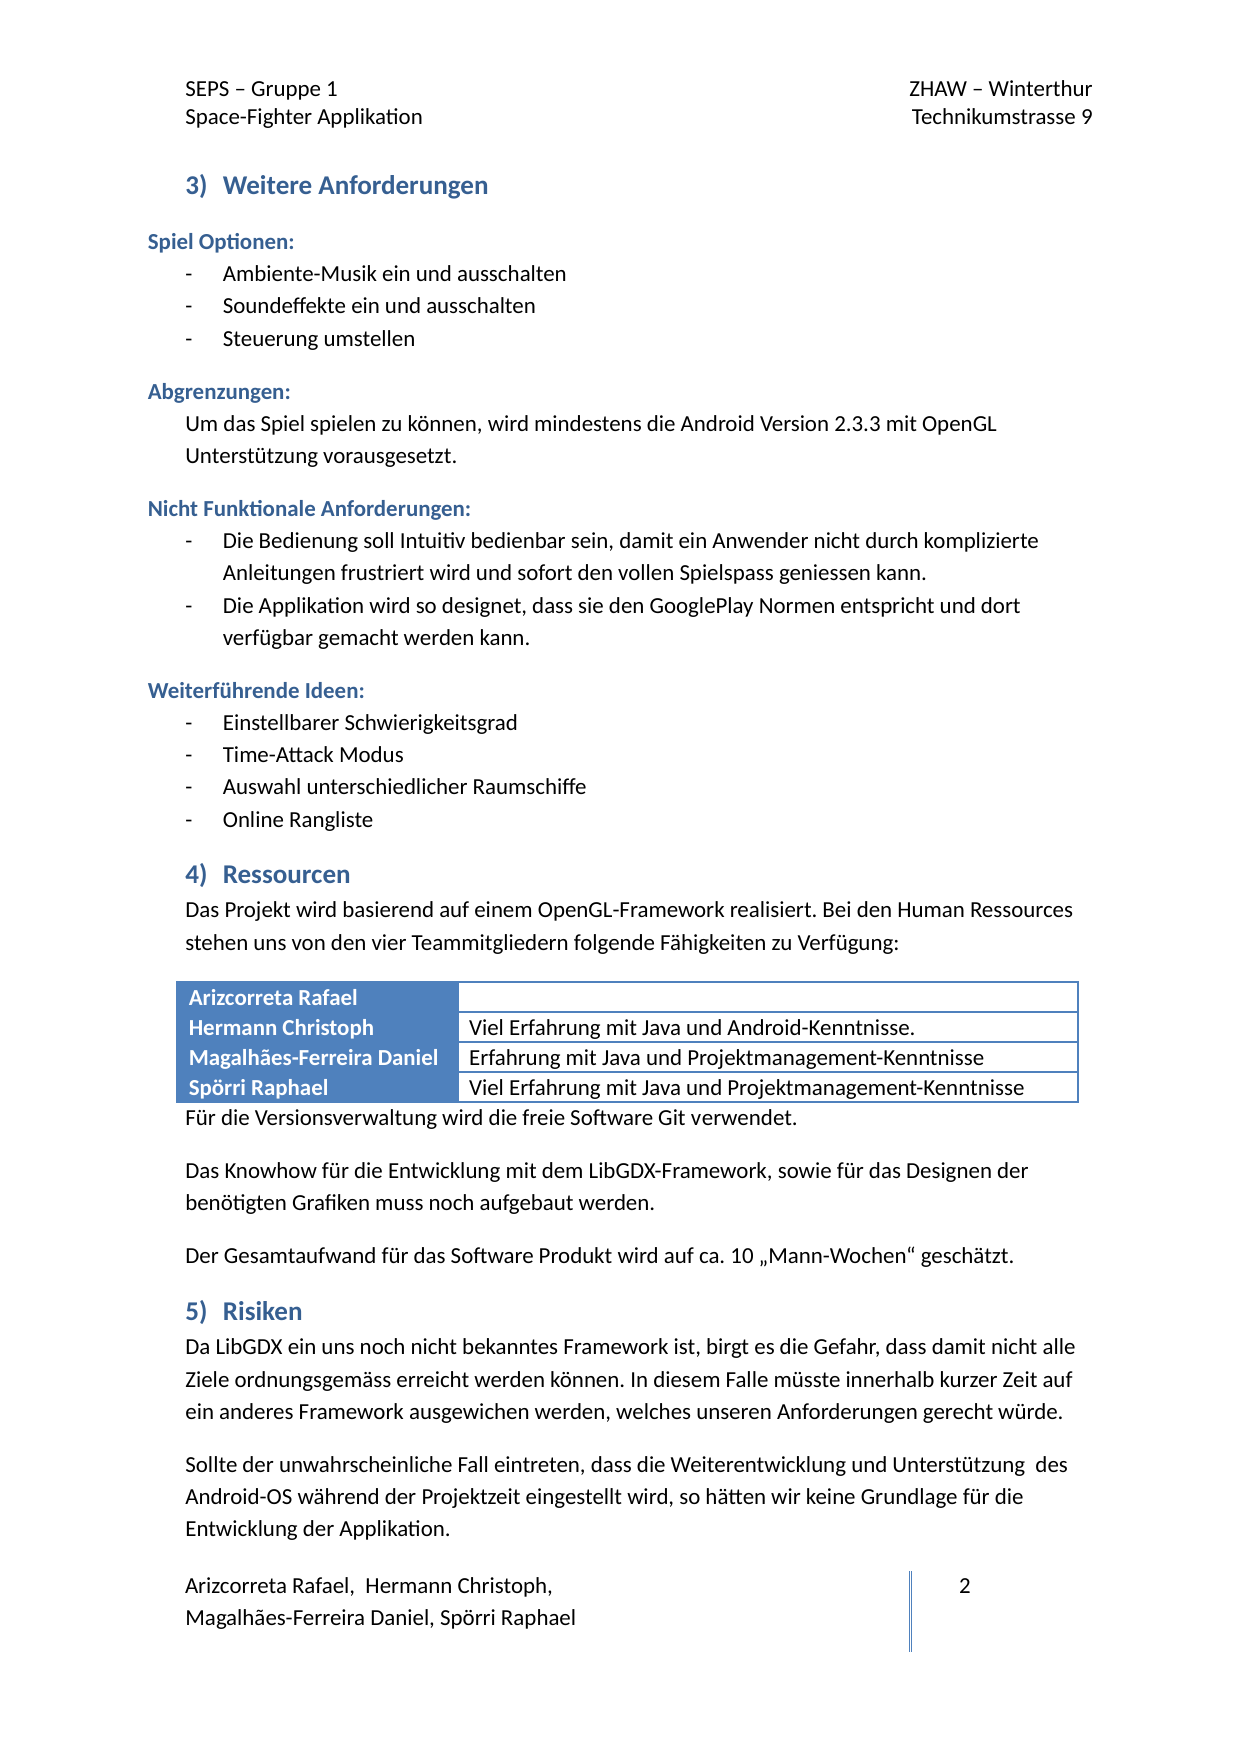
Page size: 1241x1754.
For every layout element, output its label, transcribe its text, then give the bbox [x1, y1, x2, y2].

subtitle Risiken [185, 1294, 1093, 1328]
list Time-Attack Modus [185, 740, 1093, 768]
subtitle Weitere Anforderungen [185, 168, 1093, 201]
list Steuerung umstellen [185, 324, 1093, 352]
text Das Projekt wird basierend auf einem OpenGL-Framework realisiert. Bei den Human Ressources stehen uns von den vier Teammitgliedern folgende Fähigkeiten zu Verfügung: [185, 896, 1093, 956]
list Soundeffekte ein und ausschalten [185, 292, 1093, 319]
list Einstellbarer Schwierigkeitsgrad [185, 708, 1093, 736]
text Sollte der unwahrscheinliche Fall eintreten, dass die Weiterentwicklung und Unterstützung des Android-OS während der Projektzeit eingestellt wird, so hätten wir keine Grundlage für die Entwicklung der Applikation. [185, 1450, 1093, 1542]
subtitle Spiel Optionen: [148, 227, 1093, 255]
text Für die Versionsverwaltung wird die freie Software Git verwendet. [185, 1103, 1093, 1131]
table_cell Spörri Raphael [178, 1073, 457, 1101]
text Das Knowhow für die Entwicklung mit dem LibGDX-Framework, sowie für das Designen der benötigten Grafiken muss noch aufgebaut werden. [185, 1156, 1093, 1217]
table_cell Hermann Christoph [178, 1013, 457, 1041]
list Die Applikation wird so designet, dass sie den GooglePlay Normen entspricht und dort verfügbar gemacht werden kann. [185, 591, 1093, 651]
list Auswahl unterschiedlicher Raumschiffe [185, 772, 1093, 801]
table_header Arizcorreta Rafael [178, 983, 457, 1011]
text Um das Spiel spielen zu können, wird mindestens die Android Version 2.3.3 mit OpenGL Unterstützung vorausgesetzt. [185, 409, 1093, 469]
list Die Bedienung soll Intuitiv bedienbar sein, damit ein Anwender nicht durch komplizierte Anleitungen frustriert wird und sofort den vollen Spielspass geniessen kann. [185, 526, 1093, 587]
text Da LibGDX ein uns noch nicht bekanntes Framework ist, birgt es die Gefahr, dass damit nicht alle Ziele ordnungsgemäss erreicht werden können. In diesem Falle müsste innerhalb kurzer Zeit auf ein anderes Framework ausgewichen werden, welches unseren Anforderungen gerecht würde. [185, 1332, 1093, 1425]
subtitle Abgrenzungen: [148, 377, 1093, 405]
text Der Gesamtaufwand für das Software Produkt wird auf ca. 10 „Mann-Wochen“ geschätzt. [185, 1242, 1093, 1269]
list Online Rangliste [185, 805, 1093, 833]
subtitle Weiterführende Ideen: [148, 676, 1093, 704]
table_cell Erfahrung mit Java und Projektmanagement-Kenntnisse [459, 1043, 1077, 1071]
table_cell Magalhães-Ferreira Daniel [178, 1043, 457, 1071]
list Ambiente-Musik ein und ausschalten [185, 259, 1093, 287]
subtitle Nicht Funktionale Anforderungen: [148, 494, 1093, 522]
table_cell Viel Erfahrung mit Java und Projektmanagement-Kenntnisse [459, 1073, 1077, 1101]
subtitle Ressourcen [185, 858, 1093, 891]
table_header Viel Erfahrung mit Java und Android-Kenntnisse. [459, 983, 1077, 1011]
table_cell Viel Erfahrung mit Java und Android-Kenntnisse. [459, 1013, 1077, 1041]
